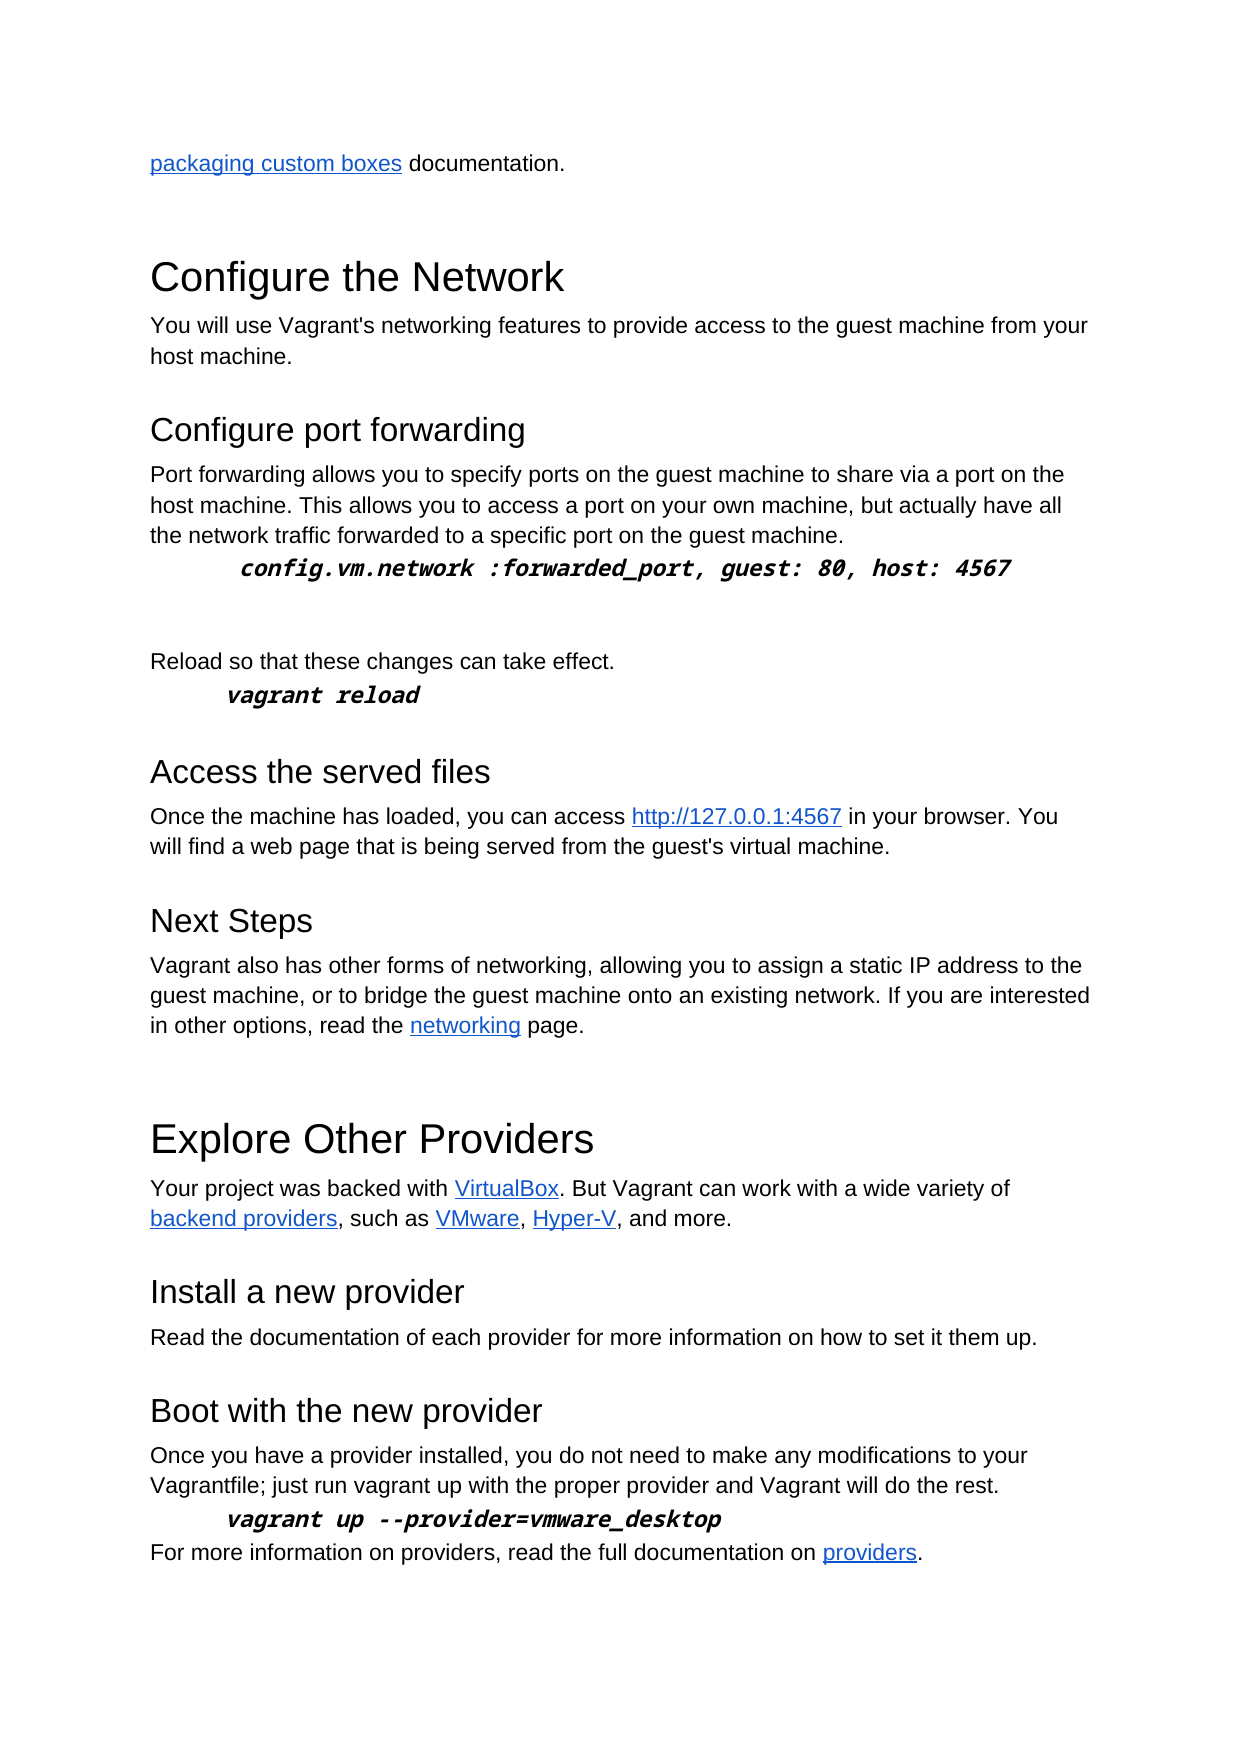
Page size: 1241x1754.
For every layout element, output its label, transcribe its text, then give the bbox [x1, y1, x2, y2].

text For more information on providers, read the full documentation on providers. [150, 1538, 1090, 1565]
subtitle Access the served files [150, 752, 1090, 790]
subtitle Configure port forwarding [150, 410, 1090, 449]
text Once you have a provider installed, you do not need to make any modifications to your Vagrantfile; just run vagrant up with the proper provider and Vagrant will do the rest. [150, 1442, 1090, 1499]
subtitle Install a new provider [150, 1273, 1090, 1311]
text Port forwarding allows you to specify ports on the guest machine to share via a port on the host machine. This allows you to access a port on your own machine, but actually have all the network traffic forwarded to a specific port on the guest machine. [150, 461, 1090, 548]
text Once the machine has loaded, you can access http://127.0.0.1:4567 in your browser. You will find a web page that is being served from the guest's virtual machine. [150, 803, 1090, 859]
subtitle Boot with the new provider [150, 1391, 1090, 1430]
text Read the documentation of each provider for more information on how to set it them up. [150, 1323, 1090, 1350]
subtitle Explore Other Providers [150, 1114, 1090, 1162]
text Reload so that these changes can take effect. [150, 648, 1090, 675]
text You will use Vagrant's networking features to provide access to the guest machine from your host machine. [150, 312, 1090, 369]
text vagrant reload [225, 678, 1090, 710]
text vagrant up --provider=vmware_desktop [225, 1503, 1090, 1534]
text Your project was backed with VirtualBox. But Vagrant can work with a wide variety of backend providers, such as VMware, Hyper-V, and more. [150, 1175, 1090, 1231]
subtitle Configure the Network [150, 252, 1090, 300]
text config.vm.network :forwarded_port, guest: 80, host: 4567 [225, 552, 1090, 583]
text Vagrant also has other forms of networking, allowing you to assign a static IP address to the guest machine, or to bridge the guest machine onto an existing network. If you are interested in other options, read the networking page. [150, 952, 1090, 1038]
text packaging custom boxes documentation. [150, 150, 1090, 176]
subtitle Next Steps [150, 901, 1090, 939]
